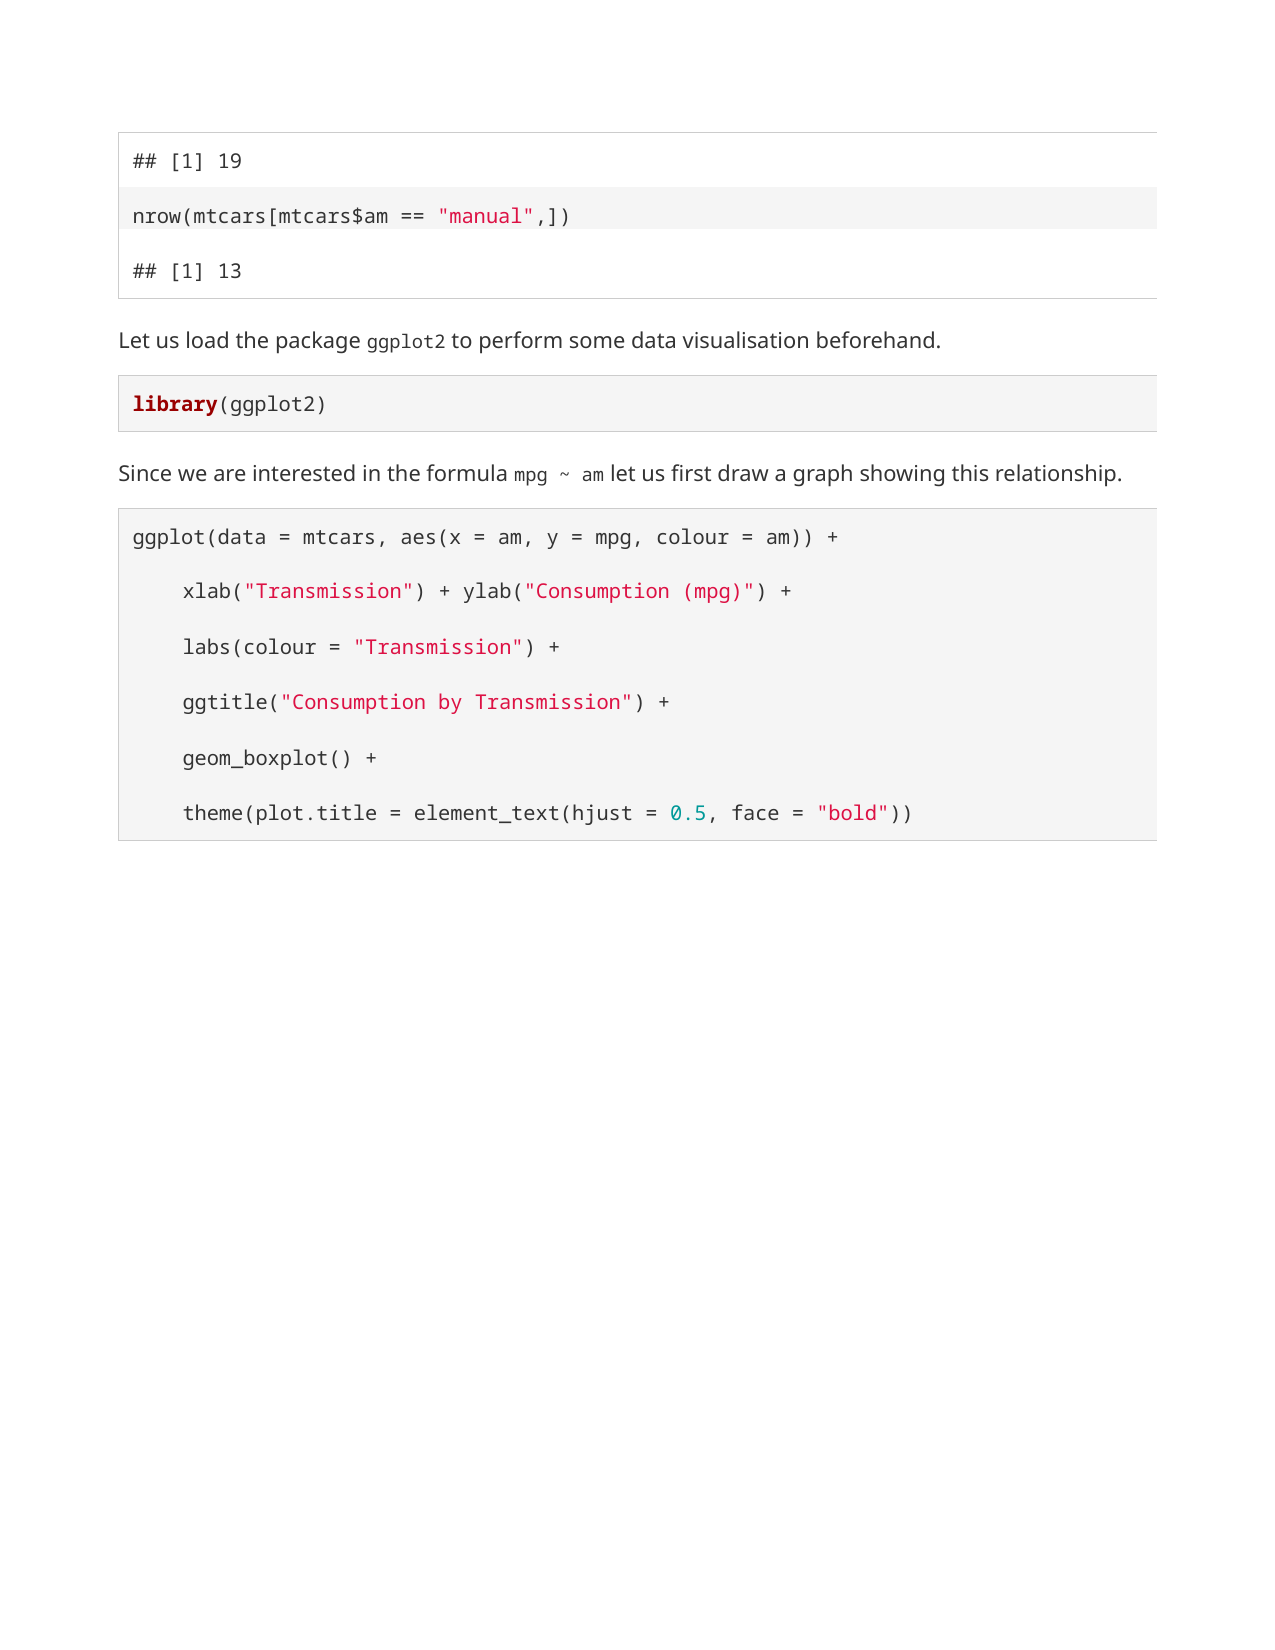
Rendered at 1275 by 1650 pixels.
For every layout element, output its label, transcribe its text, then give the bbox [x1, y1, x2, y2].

text ## [1] 19 [119, 133, 1157, 174]
text ggtitle("Consumption by Transmission") + [119, 674, 1157, 716]
text xlab("Transmission") + ylab("Consumption (mpg)") + [119, 563, 1157, 605]
text Let us load the package ggplot2 to perform some data visualisation beforehand. [118, 325, 1157, 355]
text geom_boxplot() + [119, 729, 1157, 771]
text ggplot(data = mtcars, aes(x = am, y = mpg, colour = am)) + [119, 509, 1157, 550]
text library(ggplot2) [119, 376, 1157, 431]
text theme(plot.title = element_text(hjust = 0.5, face = "bold")) [119, 784, 1157, 840]
text labs(colour = "Transmission") + [119, 618, 1157, 661]
text ## [1] 13 [119, 242, 1157, 298]
text Since we are interested in the formula mpg ~ am let us first draw a graph showing this relationship. [118, 458, 1157, 488]
text nrow(mtcars[mtcars$am == "manual",]) [119, 187, 1157, 229]
